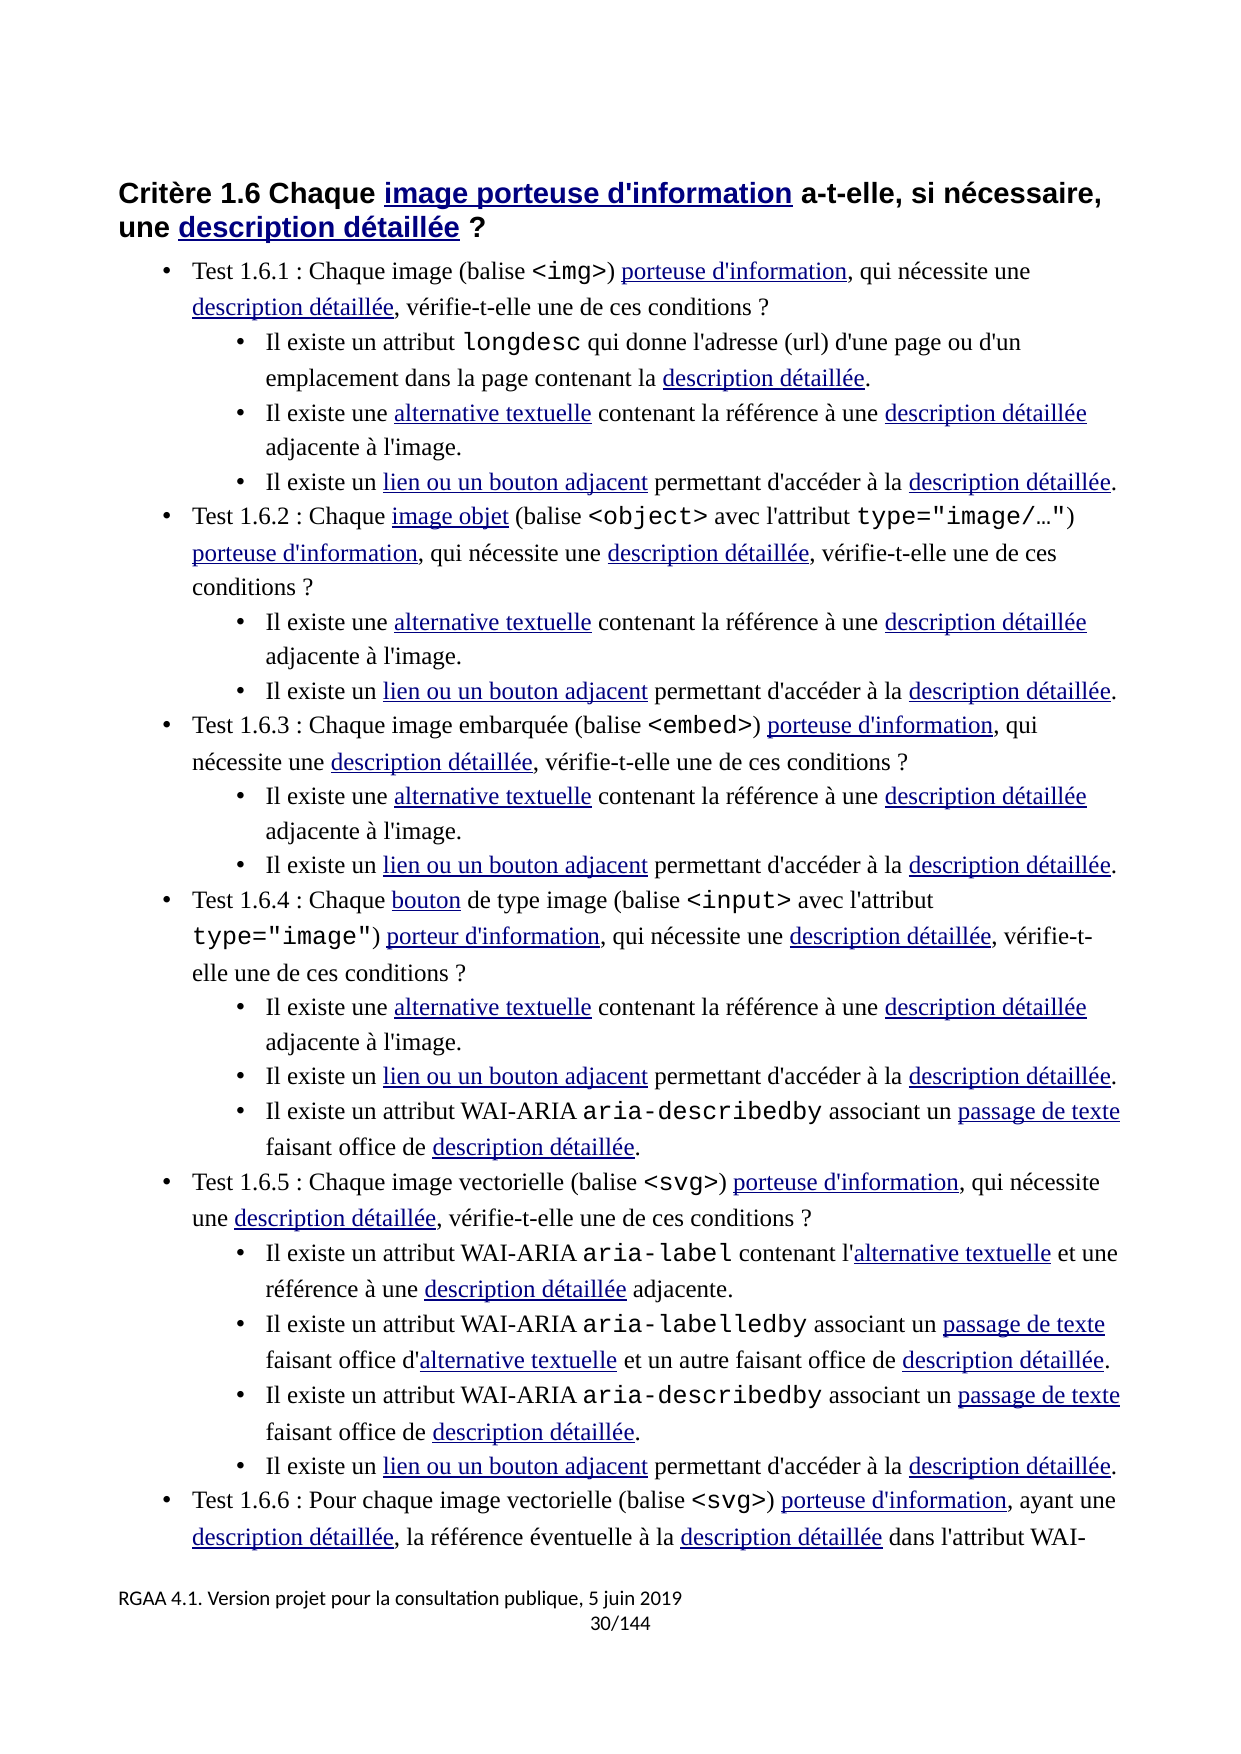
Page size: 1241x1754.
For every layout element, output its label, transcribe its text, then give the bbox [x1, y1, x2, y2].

list Test 1.6.3 : Chaque image embarquée (balise <embed>) porteuse d'information, qui nécessite une description détaillée, vérifie-t-elle une de ces conditions ? [162, 710, 1122, 776]
list Il existe un lien ou un bouton adjacent permettant d'accéder à la description détaillée. [236, 850, 1122, 879]
list Test 1.6.1 : Chaque image (balise <img>) porteuse d'information, qui nécessite une description détaillée, vérifie-t-elle une de ces conditions ? [162, 256, 1122, 321]
list Il existe un lien ou un bouton adjacent permettant d'accéder à la description détaillée. [236, 1451, 1122, 1480]
list Il existe un lien ou un bouton adjacent permettant d'accéder à la description détaillée. [236, 467, 1122, 496]
list Il existe un attribut WAI-ARIA aria-describedby associant un passage de texte faisant office de description détaillée. [236, 1380, 1122, 1445]
list Il existe un attribut longdesc qui donne l'adresse (url) d'une page ou d'un emplacement dans la page contenant la description détaillée. [236, 327, 1122, 392]
list Il existe une alternative textuelle contenant la référence à une description détaillée adjacente à l'image. [236, 607, 1122, 670]
list Il existe un attribut WAI-ARIA aria-label contenant l'alternative textuelle et une référence à une description détaillée adjacente. [236, 1238, 1122, 1303]
list Il existe une alternative textuelle contenant la référence à une description détaillée adjacente à l'image. [236, 398, 1122, 461]
list Il existe un lien ou un bouton adjacent permettant d'accéder à la description détaillée. [236, 1061, 1122, 1090]
list Il existe un attribut WAI-ARIA aria-describedby associant un passage de texte faisant office de description détaillée. [236, 1096, 1122, 1161]
list Test 1.6.4 : Chaque bouton de type image (balise <input> avec l'attribut type="image") porteur d'information, qui nécessite une description détaillée, vérifie-t-elle une de ces conditions ? [162, 885, 1122, 987]
list Test 1.6.5 : Chaque image vectorielle (balise <svg>) porteuse d'information, qui nécessite une description détaillée, vérifie-t-elle une de ces conditions ? [162, 1167, 1122, 1232]
list Il existe une alternative textuelle contenant la référence à une description détaillée adjacente à l'image. [236, 781, 1122, 845]
subtitle Critère 1.6 Chaque image porteuse d'information a-t-elle, si nécessaire, une description détaillée ? [118, 176, 1122, 243]
list Il existe un lien ou un bouton adjacent permettant d'accéder à la description détaillée. [236, 676, 1122, 705]
list Test 1.6.2 : Chaque image objet (balise <object> avec l'attribut type="image/…") porteuse d'information, qui nécessite une description détaillée, vérifie-t-elle une de ces conditions ? [162, 501, 1122, 601]
list Test 1.6.6 : Pour chaque image vectorielle (balise <svg>) porteuse d'information, ayant une description détaillée, la référence éventuelle à la description détaillée dans l'attribut WAI- [162, 1486, 1122, 1551]
list Il existe un attribut WAI-ARIA aria-labelledby associant un passage de texte faisant office d'alternative textuelle et un autre faisant office de description détaillée. [236, 1309, 1122, 1374]
list Il existe une alternative textuelle contenant la référence à une description détaillée adjacente à l'image. [236, 992, 1122, 1056]
